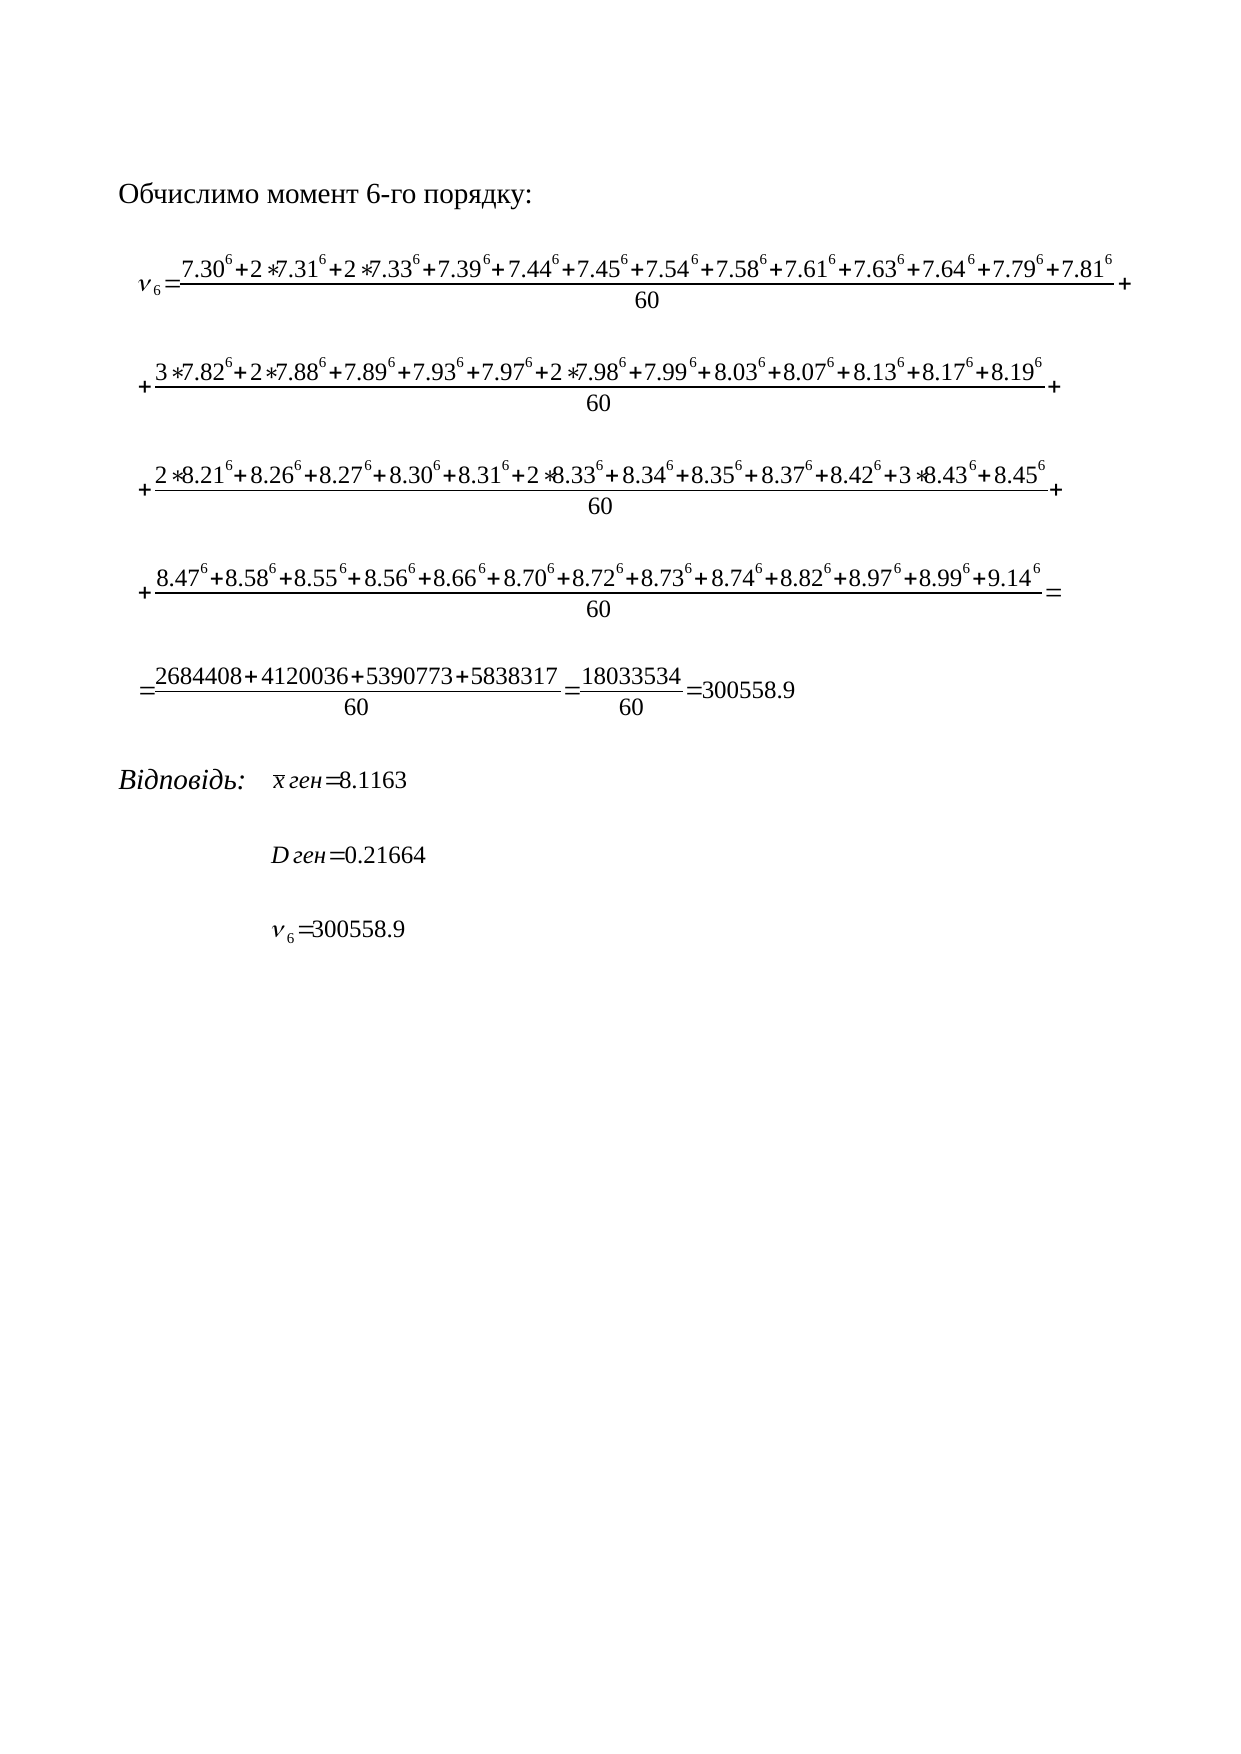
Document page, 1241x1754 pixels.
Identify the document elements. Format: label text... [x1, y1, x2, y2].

text Відповідь: [118, 762, 1122, 796]
text Обчислимо момент 6-го порядку: [118, 176, 1122, 210]
